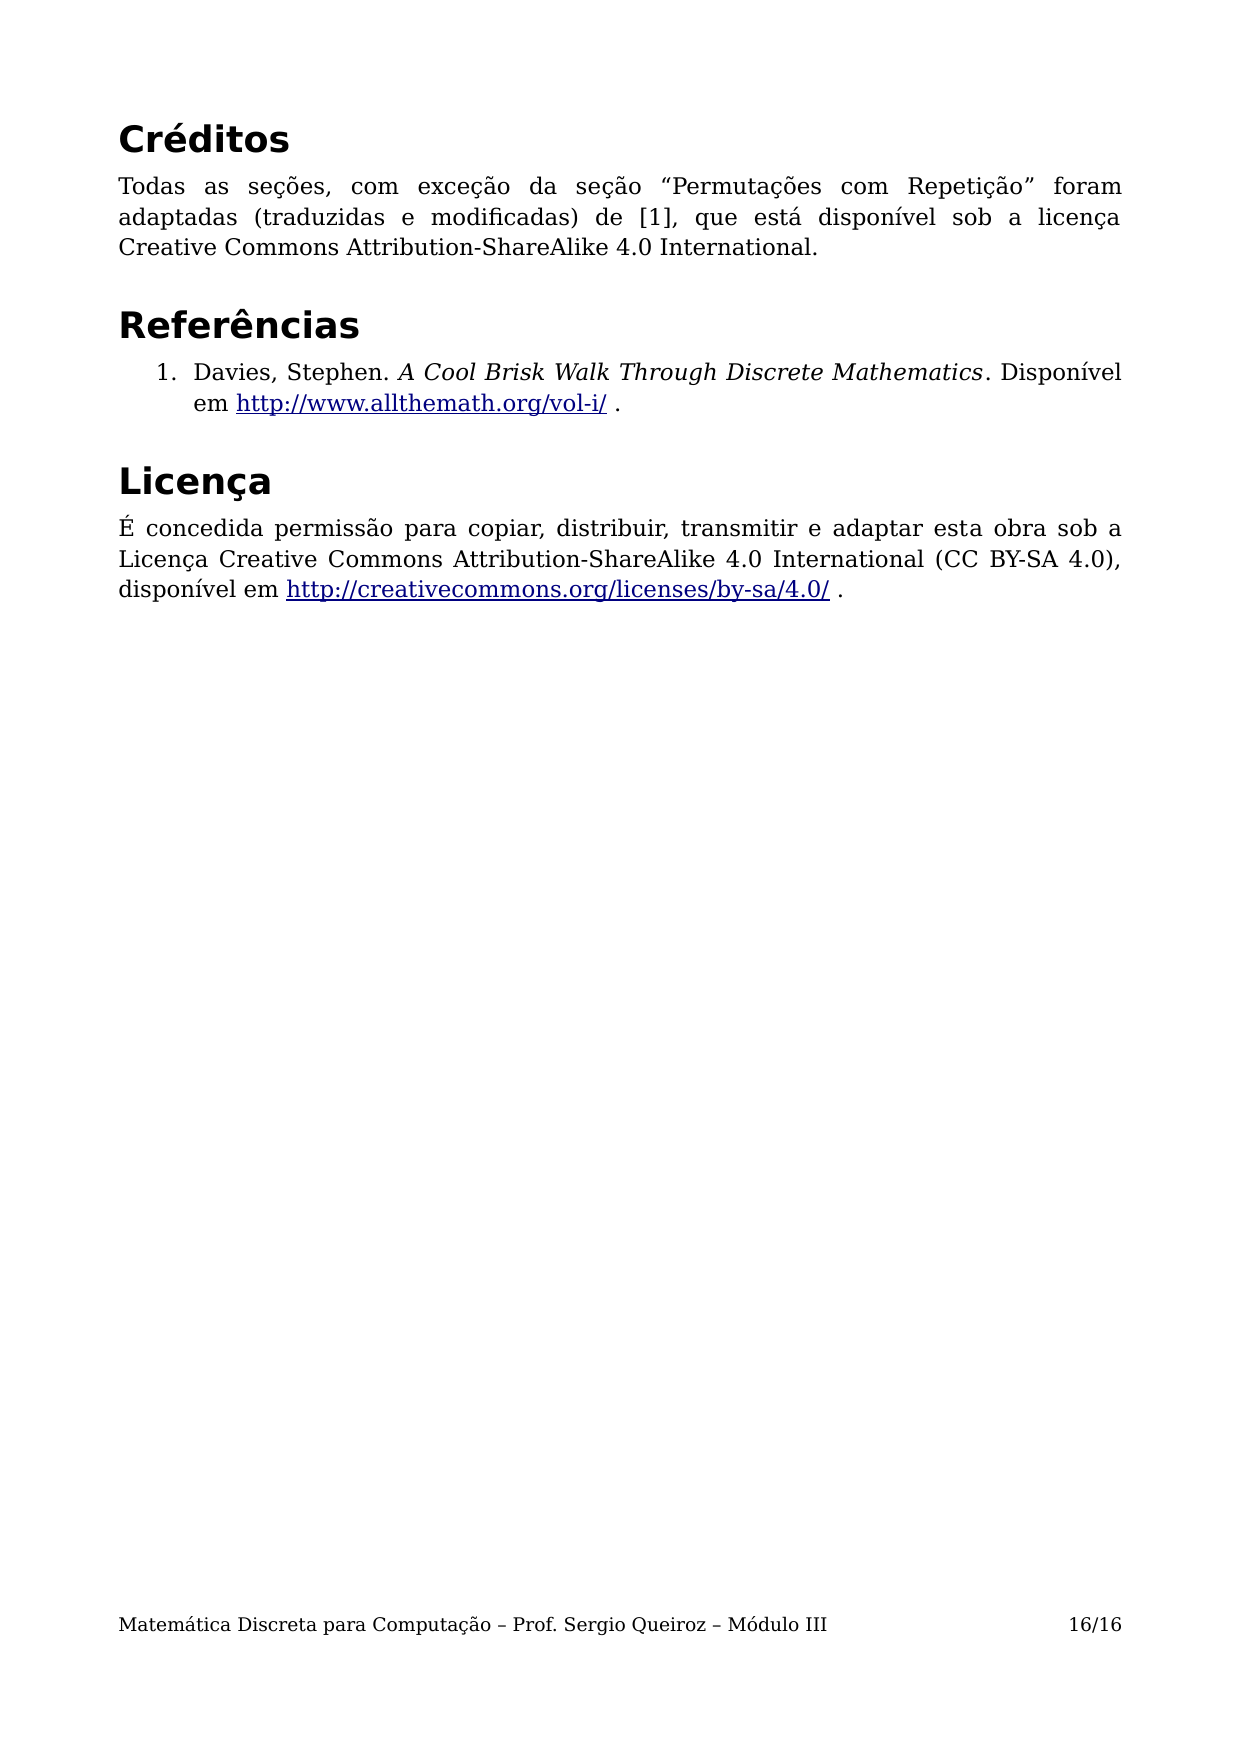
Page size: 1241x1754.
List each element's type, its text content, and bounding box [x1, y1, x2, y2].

subtitle Licença [118, 460, 1122, 503]
text É concedida permissão para copiar, distribuir, transmitir e adaptar esta obra sob a Licença Creative Commons Attribution-ShareAlike 4.0 International (CC BY-SA 4.0), disponível em http://creativecommons.org/licenses/by-sa/4.0/ . [118, 515, 1122, 603]
text Todas as seções, com exceção da seção “Permutações com Repetição” foram adaptadas (traduzidas e modificadas) de [1], que está disponível sob a licença Creative Commons Attribution-ShareAlike 4.0 International. [118, 173, 1122, 261]
subtitle Créditos [118, 118, 1122, 161]
subtitle Referências [118, 304, 1122, 347]
list Davies, Stephen. A Cool Brisk Walk Through Discrete Mathematics. Disponível em http://www.allthemath.org/vol-i/ . [156, 359, 1122, 417]
